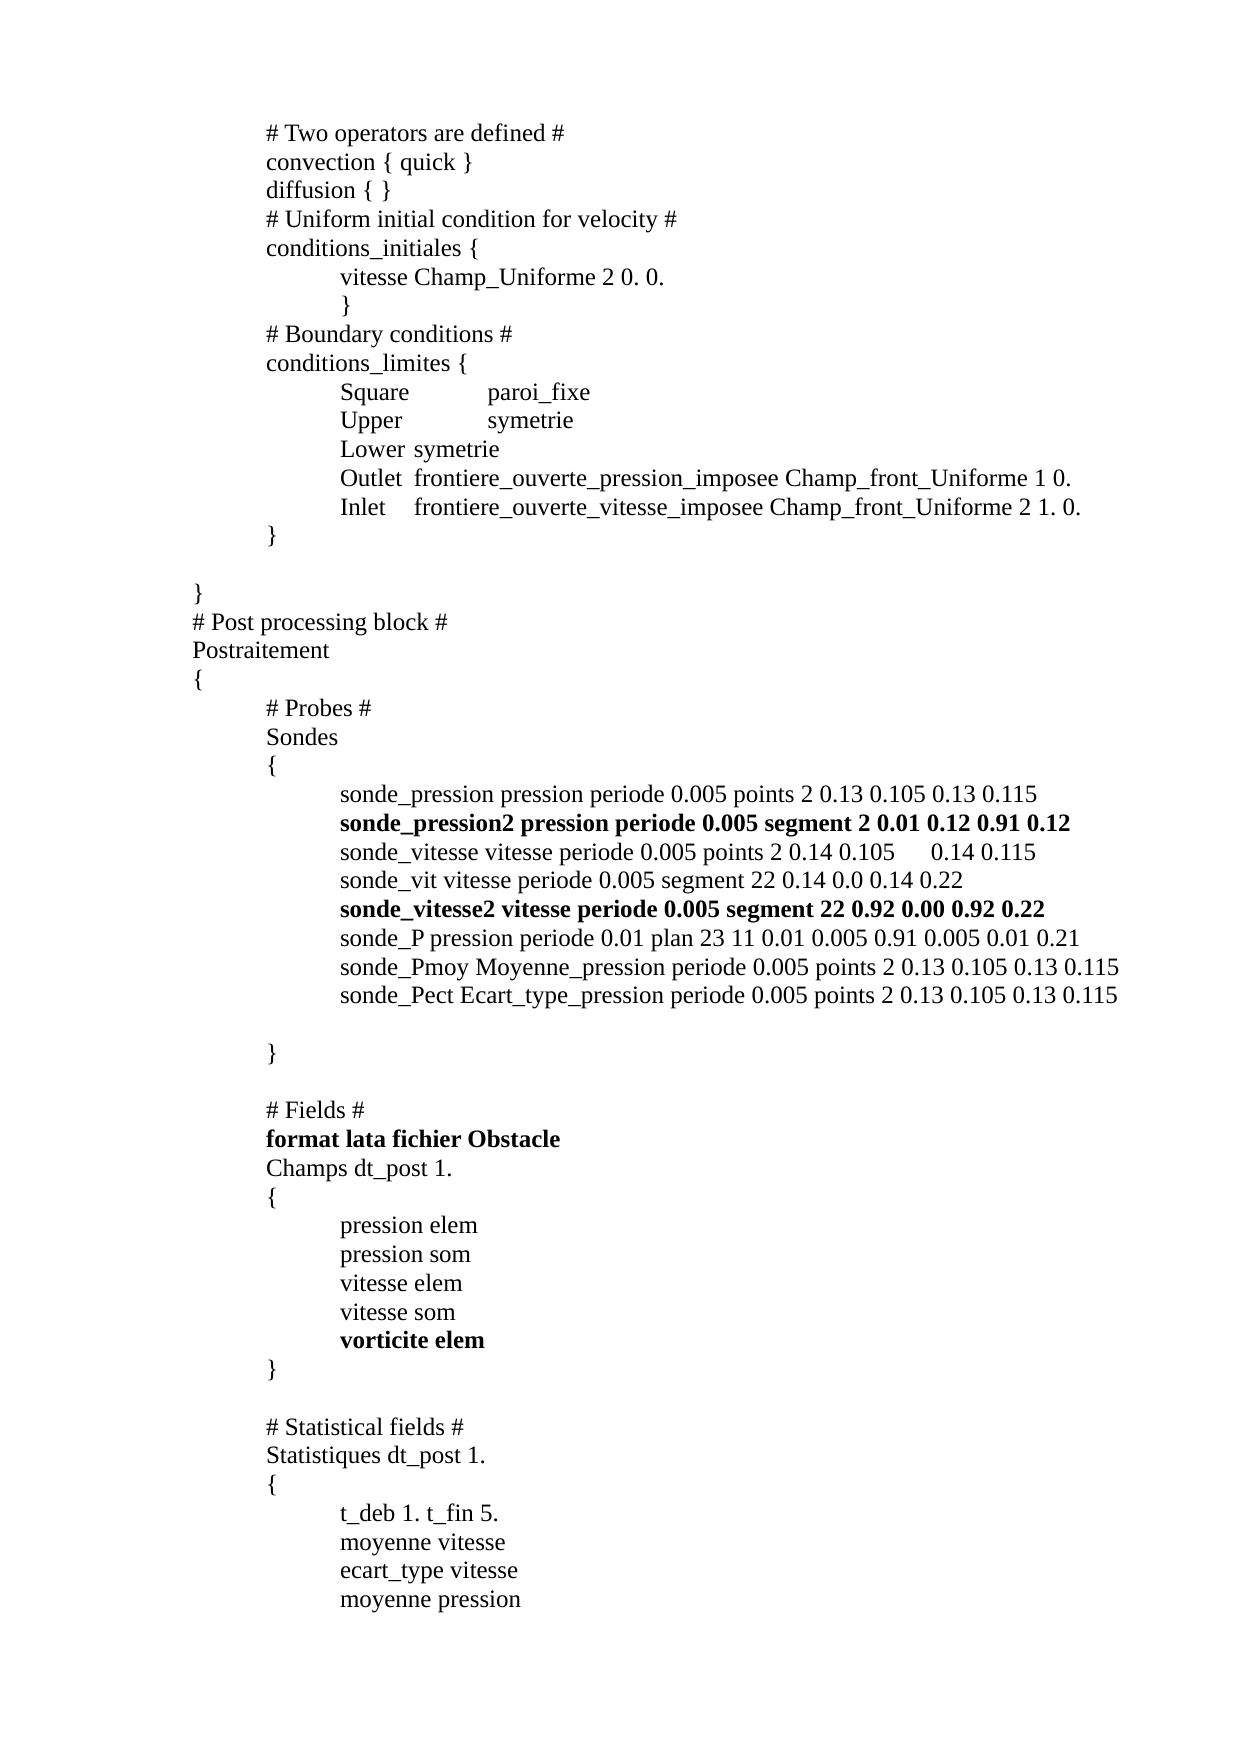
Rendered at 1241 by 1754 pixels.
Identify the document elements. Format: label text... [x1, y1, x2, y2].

text vitesse Champ_Uniforme 2 0. 0. [118, 262, 1122, 291]
text # Probes # [118, 693, 1122, 722]
text { [118, 664, 1122, 693]
text Postraitement [118, 636, 1122, 664]
text Outlet frontiere_ouverte_pression_imposee Champ_front_Uniforme 1 0. [118, 463, 1122, 492]
text sonde_vit vitesse periode 0.005 segment 22 0.14 0.0 0.14 0.22 [118, 866, 1122, 894]
text vitesse som [118, 1297, 1122, 1326]
text Lower symetrie [118, 434, 1122, 463]
text vitesse elem [118, 1268, 1122, 1297]
text ecart_type vitesse [118, 1556, 1122, 1584]
text } [118, 521, 1122, 549]
text sonde_P pression periode 0.01 plan 23 11 0.01 0.005 0.91 0.005 0.01 0.21 [118, 923, 1122, 952]
text sonde_Pmoy Moyenne_pression periode 0.005 points 2 0.13 0.105 0.13 0.115 [118, 952, 1122, 981]
text } [118, 578, 1122, 607]
text Champs dt_post 1. [118, 1153, 1122, 1182]
text moyenne vitesse [118, 1527, 1122, 1556]
text { [118, 1469, 1122, 1498]
text } [118, 1038, 1122, 1067]
text sonde_pression2 pression periode 0.005 segment 2 0.01 0.12 0.91 0.12 [118, 808, 1122, 837]
text Upper symetrie [118, 406, 1122, 434]
text { [118, 1182, 1122, 1211]
text } [118, 291, 1122, 319]
text Inlet frontiere_ouverte_vitesse_imposee Champ_front_Uniforme 2 1. 0. [118, 492, 1122, 521]
text Statistiques dt_post 1. [118, 1441, 1122, 1469]
text sonde_vitesse vitesse periode 0.005 points 2 0.14 0.105 0.14 0.115 [118, 837, 1122, 866]
text # Fields # [118, 1096, 1122, 1124]
text convection { quick } [118, 147, 1122, 176]
text conditions_limites { [118, 348, 1122, 377]
text { [118, 751, 1122, 779]
text vorticite elem [118, 1326, 1122, 1354]
text # Two operators are defined # [118, 118, 1122, 147]
text sonde_Pect Ecart_type_pression periode 0.005 points 2 0.13 0.105 0.13 0.115 [118, 981, 1122, 1038]
text conditions_initiales { [118, 233, 1122, 262]
text # Uniform initial condition for velocity # [118, 204, 1122, 233]
text Square paroi_fixe [118, 377, 1122, 406]
text # Boundary conditions # [118, 319, 1122, 348]
text diffusion { } [118, 176, 1122, 204]
text format lata fichier Obstacle [118, 1124, 1122, 1153]
text # Post processing block # [118, 607, 1122, 636]
text pression som [118, 1239, 1122, 1268]
text pression elem [118, 1211, 1122, 1239]
text Sondes [118, 722, 1122, 751]
text } [118, 1354, 1122, 1383]
text sonde_pression pression periode 0.005 points 2 0.13 0.105 0.13 0.115 [118, 779, 1122, 808]
text # Statistical fields # [118, 1412, 1122, 1441]
text sonde_vitesse2 vitesse periode 0.005 segment 22 0.92 0.00 0.92 0.22 [118, 894, 1122, 923]
text moyenne pression [118, 1584, 1122, 1613]
text t_deb 1. t_fin 5. [118, 1498, 1122, 1527]
